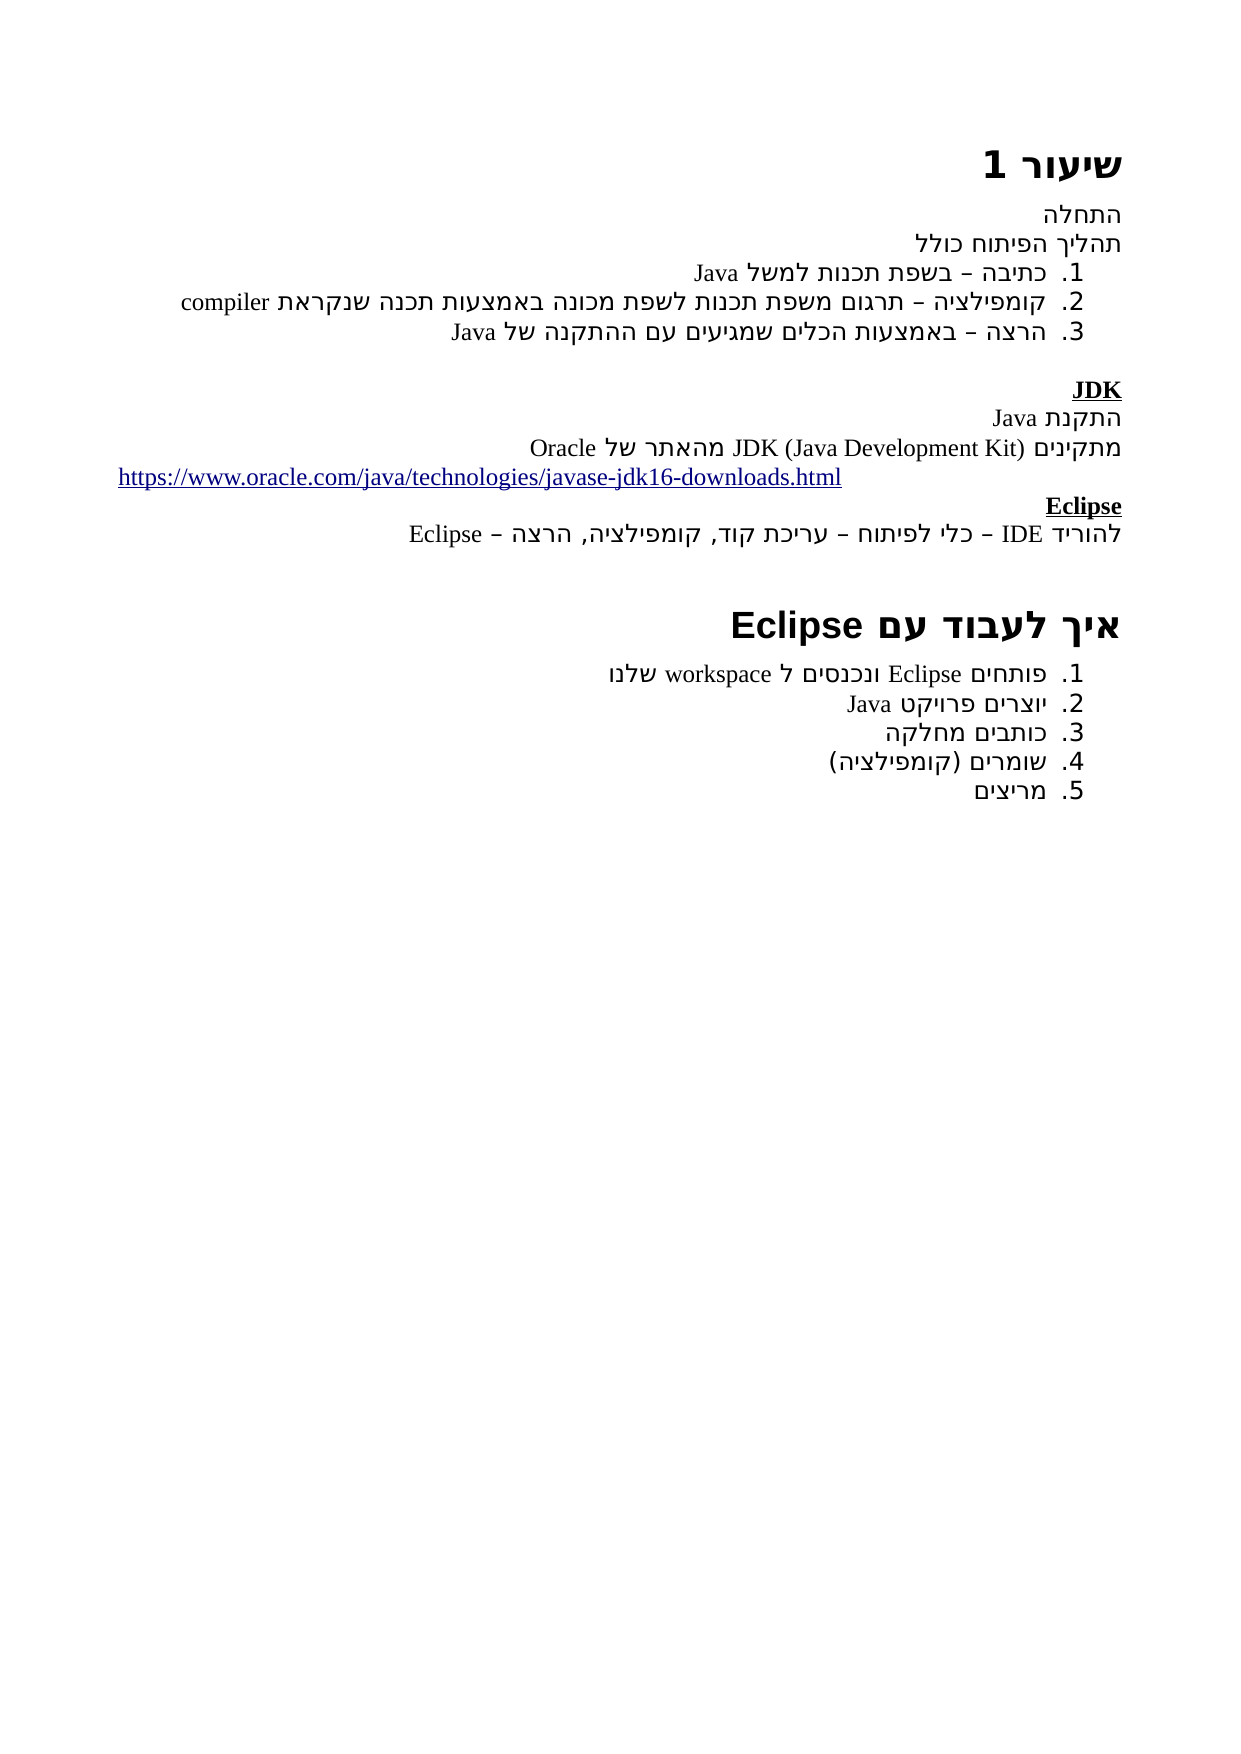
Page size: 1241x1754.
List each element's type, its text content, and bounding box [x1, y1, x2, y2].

subtitle איך לעבוד עם Eclipse [118, 602, 1122, 647]
text מתקינים JDK (Java Development Kit) מהאתר של Oracle [118, 433, 1122, 462]
list שומרים (קומפילציה) [118, 747, 1084, 776]
text להוריד IDE – כלי לפיתוח – עריכת קוד, קומפילציה, הרצה – Eclipse [118, 519, 1122, 549]
subtitle שיעור 1 [118, 143, 1122, 187]
list יוצרים פרויקט Java [118, 689, 1084, 718]
text https://www.oracle.com/java/technologies/javase-jdk16-downloads.html [118, 462, 1122, 491]
text תהליך הפיתוח כולל [118, 229, 1122, 258]
text התחלה [118, 200, 1122, 229]
text התקנת Java [118, 403, 1122, 433]
list הרצה – באמצעות הכלים שמגיעים עם ההתקנה של Java [118, 317, 1084, 346]
list כותבים מחלקה [118, 718, 1084, 747]
text JDK [118, 375, 1122, 403]
text Eclipse [118, 491, 1122, 519]
list מריצים [118, 776, 1084, 806]
list קומפילציה – תרגום משפת תכנות לשפת מכונה באמצעות תכנה שנקראת compiler [118, 287, 1084, 317]
list כתיבה – בשפת תכנות למשל Java [118, 258, 1084, 287]
list פותחים Eclipse ונכנסים ל workspace שלנו [118, 659, 1084, 689]
